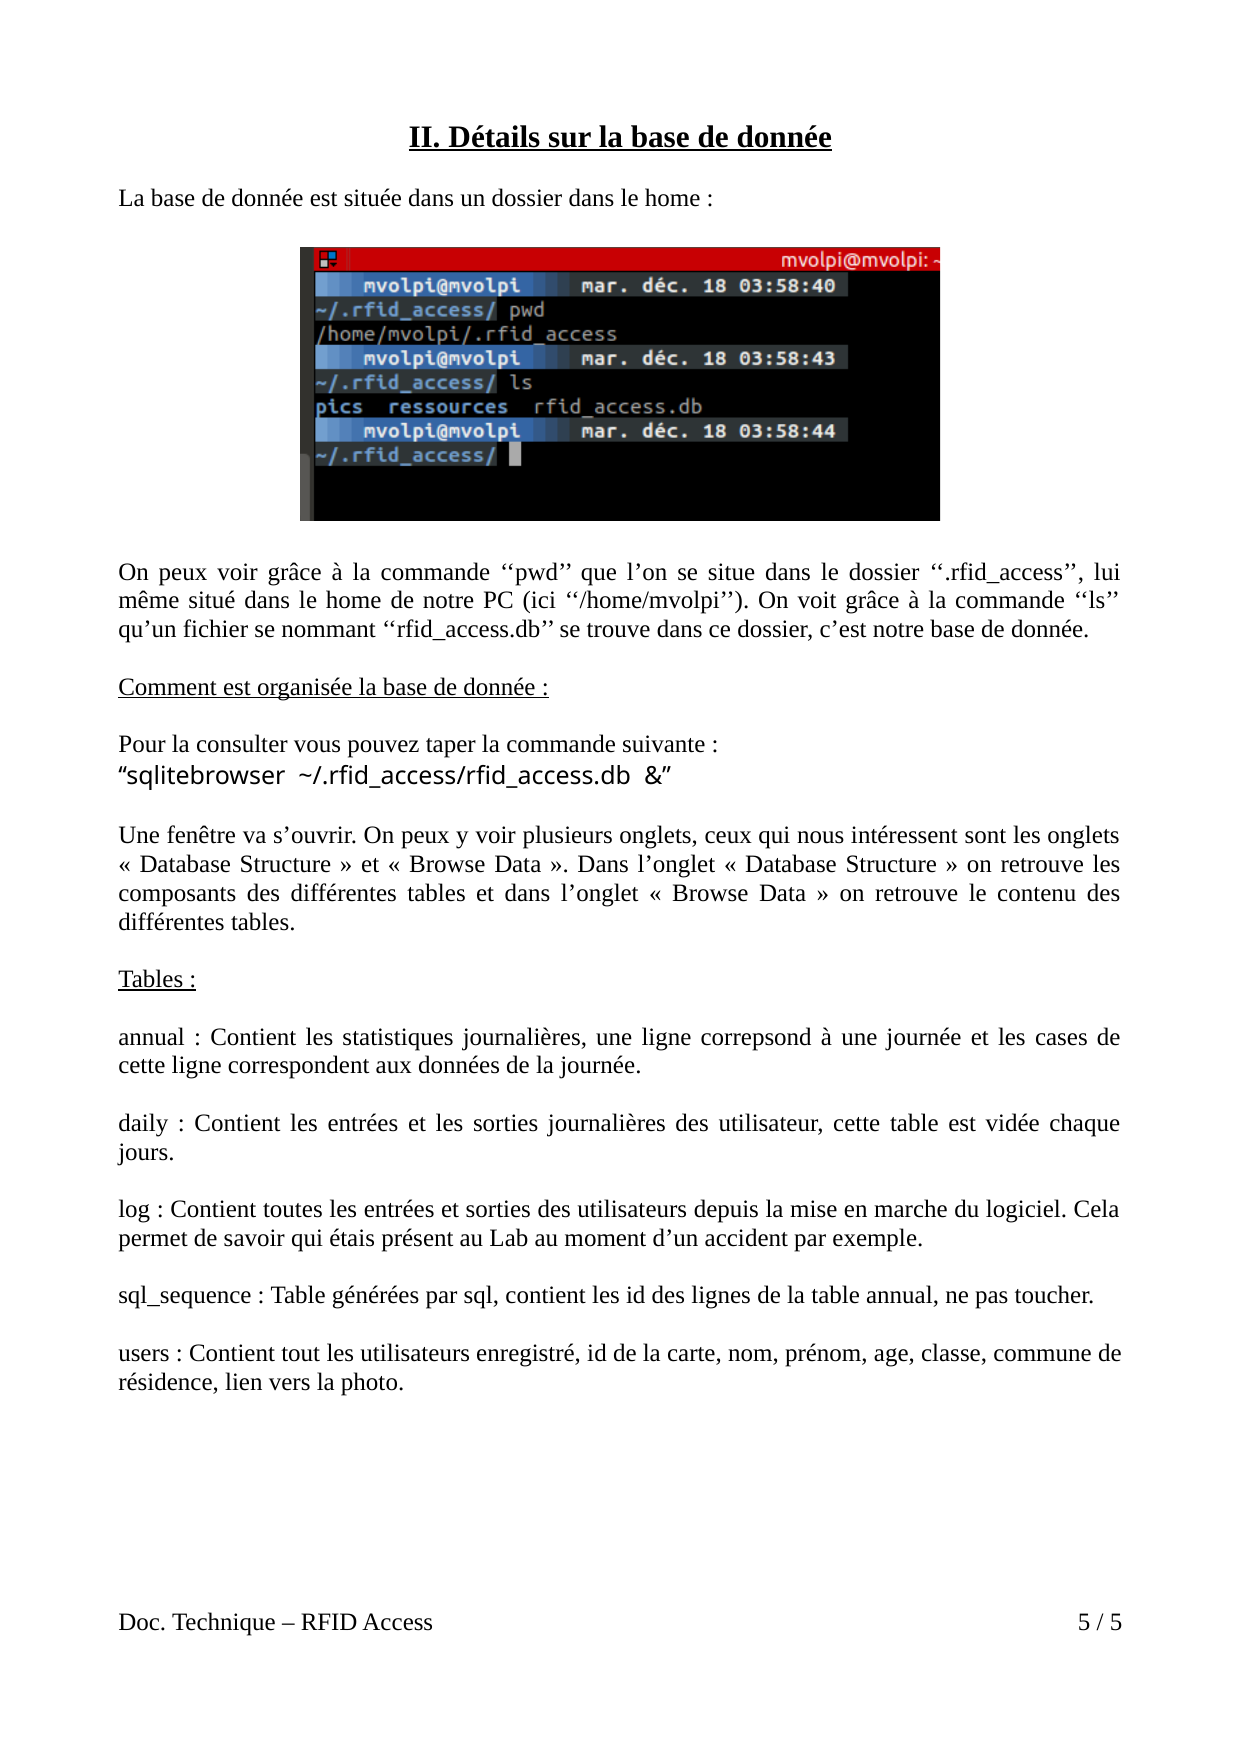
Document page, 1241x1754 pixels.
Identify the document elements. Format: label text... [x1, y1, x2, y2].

picture [300, 247, 339, 297]
text Tables : [118, 964, 1122, 993]
text users : Contient tout les utilisateurs enregistré, id de la carte, nom, prénom, age, classe, commune de résidence, lien vers la photo. [118, 1338, 1122, 1396]
text daily : Contient les entrées et les sorties journalières des utilisateur, cette table est vidée chaque jours. [118, 1108, 1122, 1166]
text Pour la consulter vous pouvez taper la commande suivante : [118, 729, 1122, 758]
text sql_sequence : Table générées par sql, contient les id des lignes de la table annual, ne pas toucher. [118, 1281, 1122, 1309]
text ‘‘sqlitebrowser ~/.rfid_access/rfid_access.db &’’ [118, 758, 1122, 792]
text Comment est organisée la base de donnée : [118, 672, 1122, 700]
text La base de donnée est située dans un dossier dans le home : [118, 183, 1122, 212]
text annual : Contient les statistiques journalières, une ligne correpsond à une journée et les cases de cette ligne correspondent aux données de la journée. [118, 1022, 1122, 1079]
text II. Détails sur la base de donnée [118, 118, 1122, 154]
text log : Contient toutes les entrées et sorties des utilisateurs depuis la mise en marche du logiciel. Cela permet de savoir qui étais présent au Lab au moment d’un accident par exemple. [118, 1194, 1122, 1252]
text Une fenêtre va s’ouvrir. On peux y voir plusieurs onglets, ceux qui nous intéressent sont les onglets « Database Structure » et « Browse Data ». Dans l’onglet « Database Structure » on retrouve les composants des différentes tables et dans l’onglet « Browse Data » on retrouve le contenu des différentes tables. [118, 821, 1122, 936]
text On peux voir grâce à la commande ‘‘pwd’’ que l’on se situe dans le dossier ‘‘.rfid_access’’, lui même situé dans le home de notre PC (ici ‘‘/home/mvolpi’’). On voit grâce à la commande ‘‘ls’’ qu’un fichier se nommant ‘‘rfid_access.db’’ se trouve dans ce dossier, c’est notre base de donnée. [118, 557, 1122, 643]
